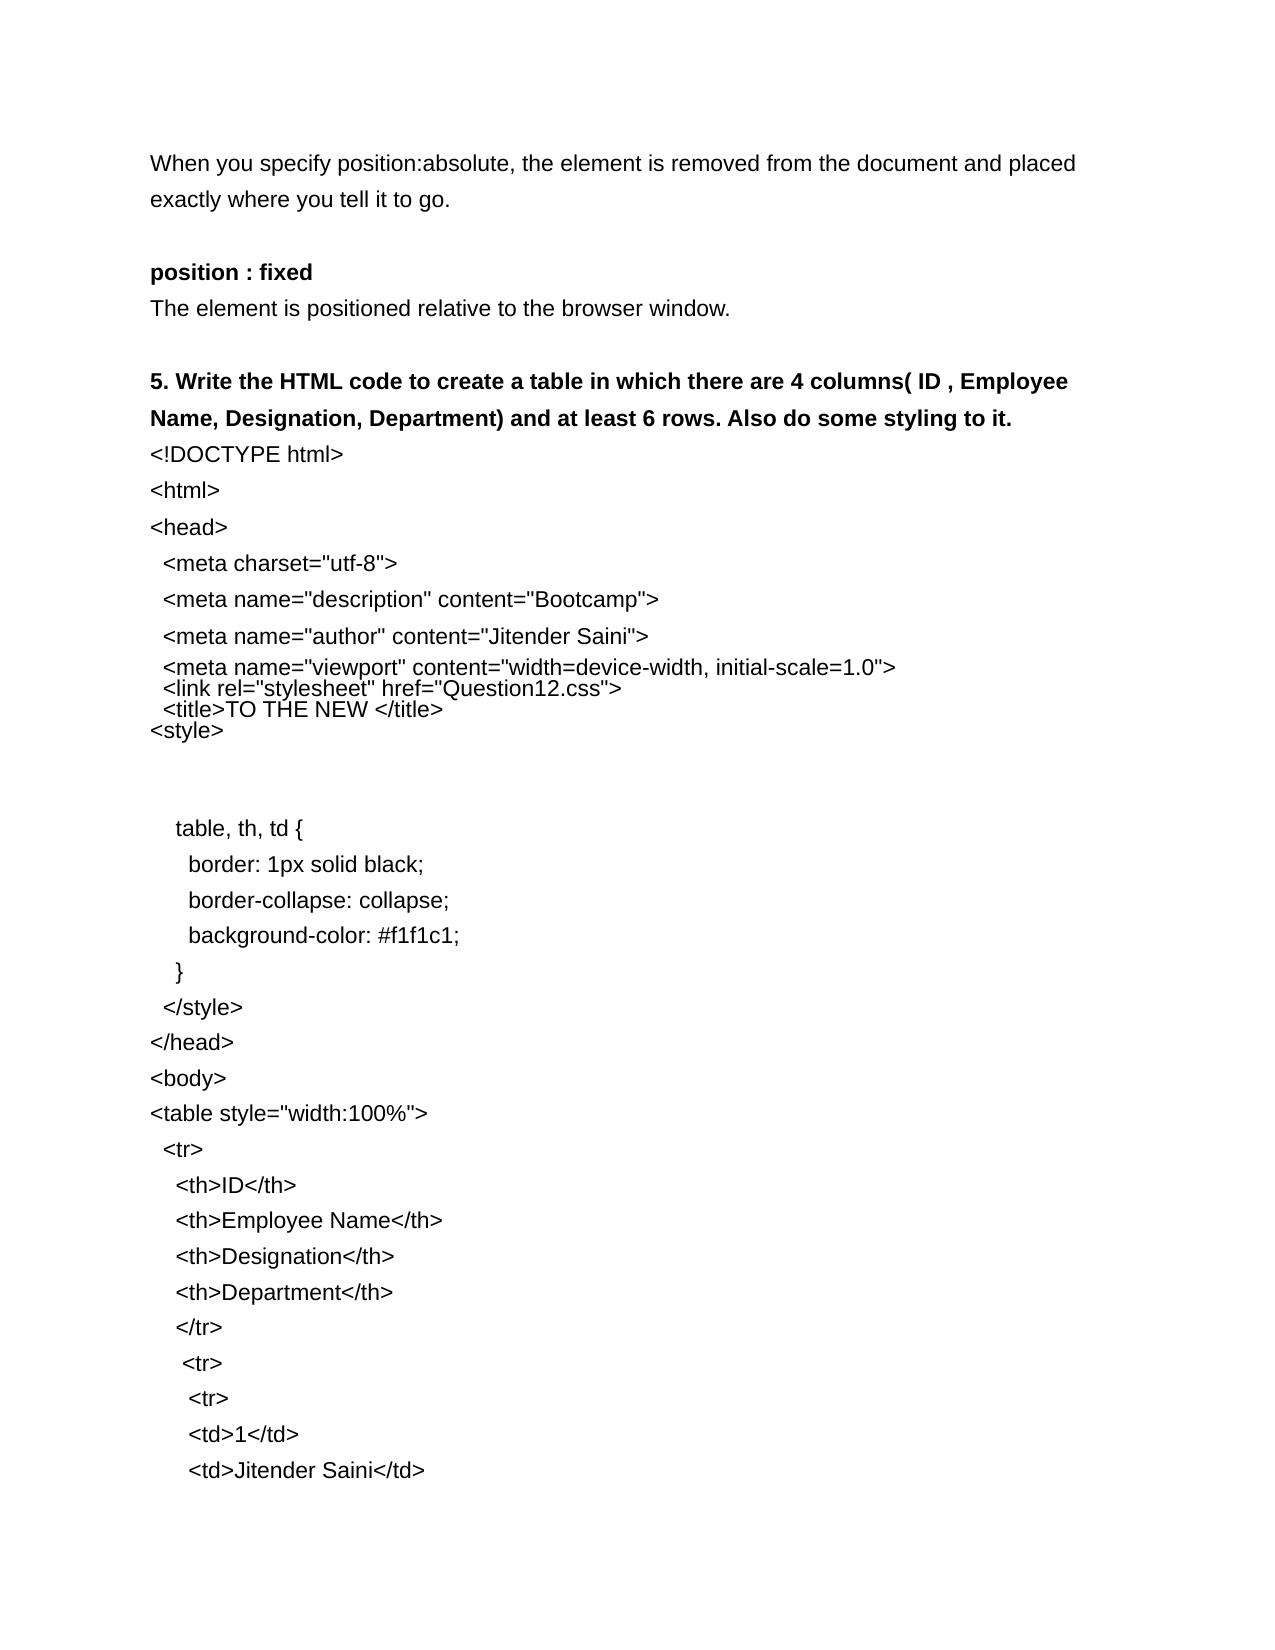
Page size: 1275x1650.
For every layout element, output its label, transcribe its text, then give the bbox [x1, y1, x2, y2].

text The element is positioned relative to the browser window. [150, 295, 1125, 322]
text </tr> [150, 1319, 1125, 1340]
text <meta name="description" content="Bootcamp"> <meta name="author" content="Jitender Saini"> [150, 586, 1125, 649]
text <td>Jitender Saini</td> [150, 1461, 1125, 1482]
text table, th, td { [298, 820, 1125, 841]
text <th>Employee Name</th> [150, 1212, 1125, 1233]
text background-color: #f1f1c1; [150, 927, 1125, 948]
text <th>ID</th> [150, 1176, 1125, 1197]
text <th>Department</th> [150, 1283, 1125, 1304]
text <td>1</td> [150, 1426, 1125, 1447]
text <th>Designation</th> [150, 1247, 1125, 1268]
text table, th, td { [150, 820, 299, 841]
text border-collapse: collapse; [150, 891, 1125, 912]
text <head> [150, 513, 1125, 540]
text <tr> [150, 1354, 1125, 1375]
text <meta name="viewport" content="width=device-width, initial-scale=1.0"> <link rel="stylesheet" href="Question12.css"> <title>TO THE NEW </title> <style> [150, 659, 1125, 743]
text </style> [150, 998, 1125, 1019]
text <table style="width:100%"> [150, 1105, 1125, 1126]
text <body> [150, 1069, 1125, 1090]
text <!DOCTYPE html> [150, 441, 1125, 467]
text <tr> [150, 1390, 1125, 1411]
text </head> [150, 1034, 1125, 1055]
text 5. Write the HTML code to create a table in which there are 4 columns( ID , Employee Name, Designation, Department) and at least 6 rows. Also do some styling to it. [150, 368, 1125, 431]
text } [150, 962, 179, 983]
text position : fixed [150, 259, 1125, 285]
text border: 1px solid black; [150, 856, 1125, 877]
text } [178, 962, 1125, 983]
text <meta charset="utf-8"> [150, 550, 1125, 576]
text <tr> [150, 1141, 1125, 1162]
text When you specify position:absolute, the element is removed from the document and placed exactly where you tell it to go. [150, 150, 1125, 213]
text <html> [150, 477, 1125, 503]
